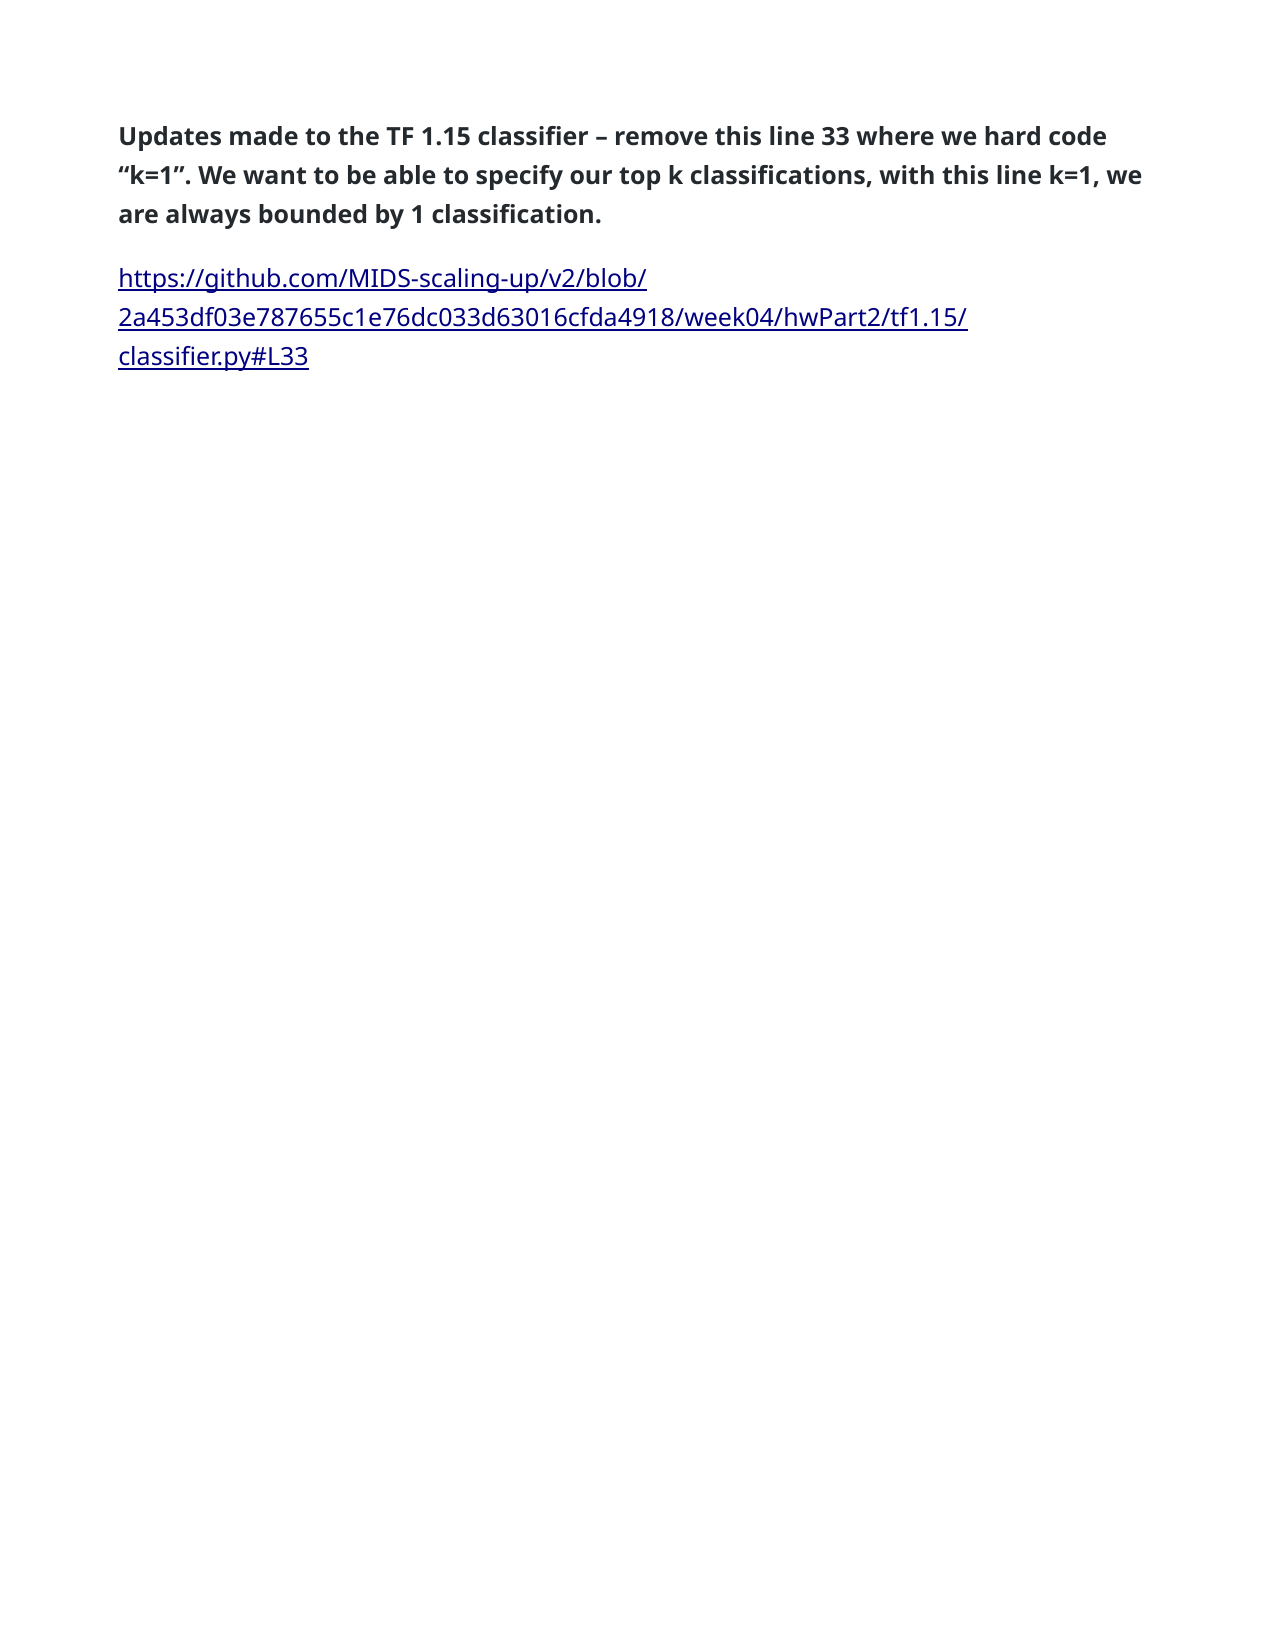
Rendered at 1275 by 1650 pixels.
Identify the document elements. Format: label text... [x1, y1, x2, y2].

text Updates made to the TF 1.15 classifier – remove this line 33 where we hard code “k=1”. We want to be able to specify our top k classifications, with this line k=1, we are always bounded by 1 classification. [118, 118, 1157, 231]
text https://github.com/MIDS-scaling-up/v2/blob/2a453df03e787655c1e76dc033d63016cfda4918/week04/hwPart2/tf1.15/classifier.py#L33 [118, 261, 1157, 373]
